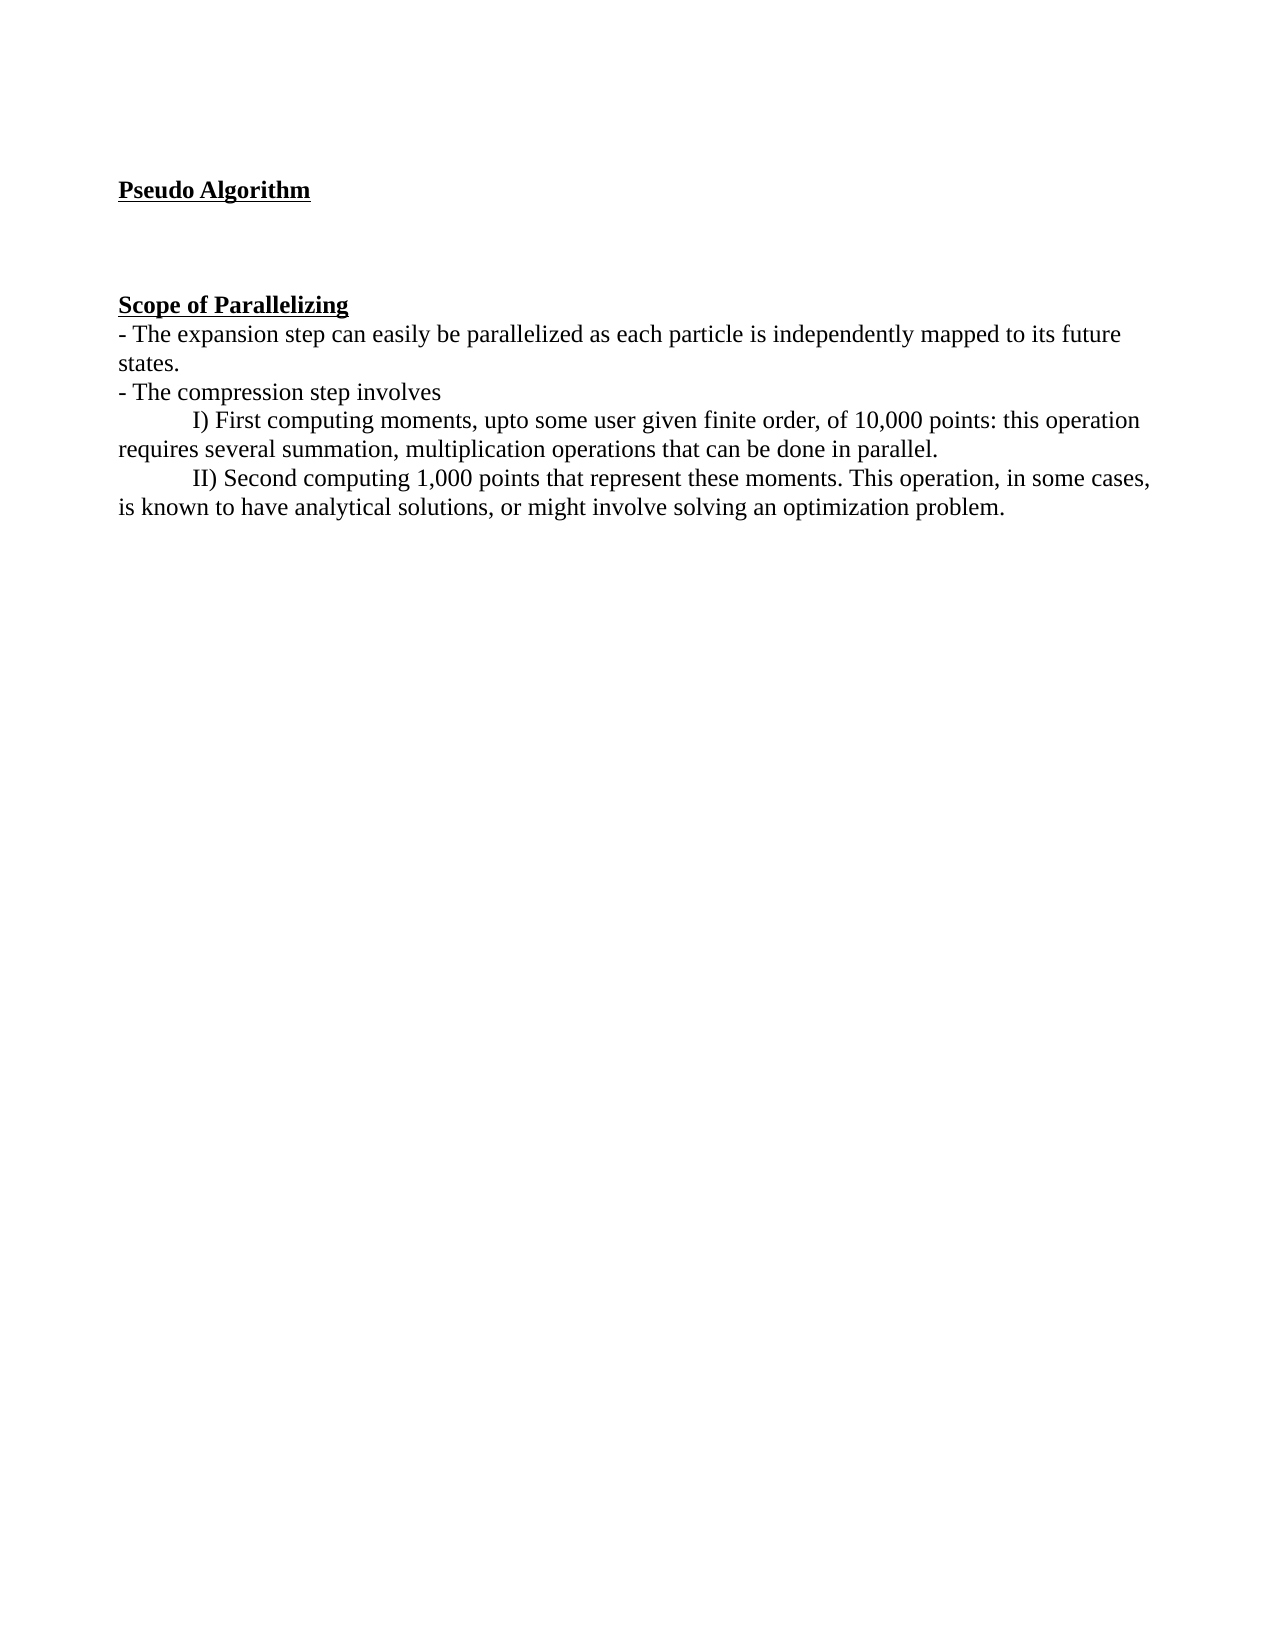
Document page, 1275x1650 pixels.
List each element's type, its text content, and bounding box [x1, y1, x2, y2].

text II) Second computing 1,000 points that represent these moments. This operation, in some cases, is known to have analytical solutions, or might involve solving an optimization problem. [118, 463, 1157, 521]
text Pseudo Algorithm [118, 176, 1157, 204]
text - The expansion step can easily be parallelized as each particle is independently mapped to its future states. [118, 319, 1157, 377]
text - The compression step involves [118, 377, 1157, 406]
text Scope of Parallelizing [118, 291, 1157, 319]
text I) First computing moments, upto some user given finite order, of 10,000 points: this operation requires several summation, multiplication operations that can be done in parallel. [118, 406, 1157, 463]
